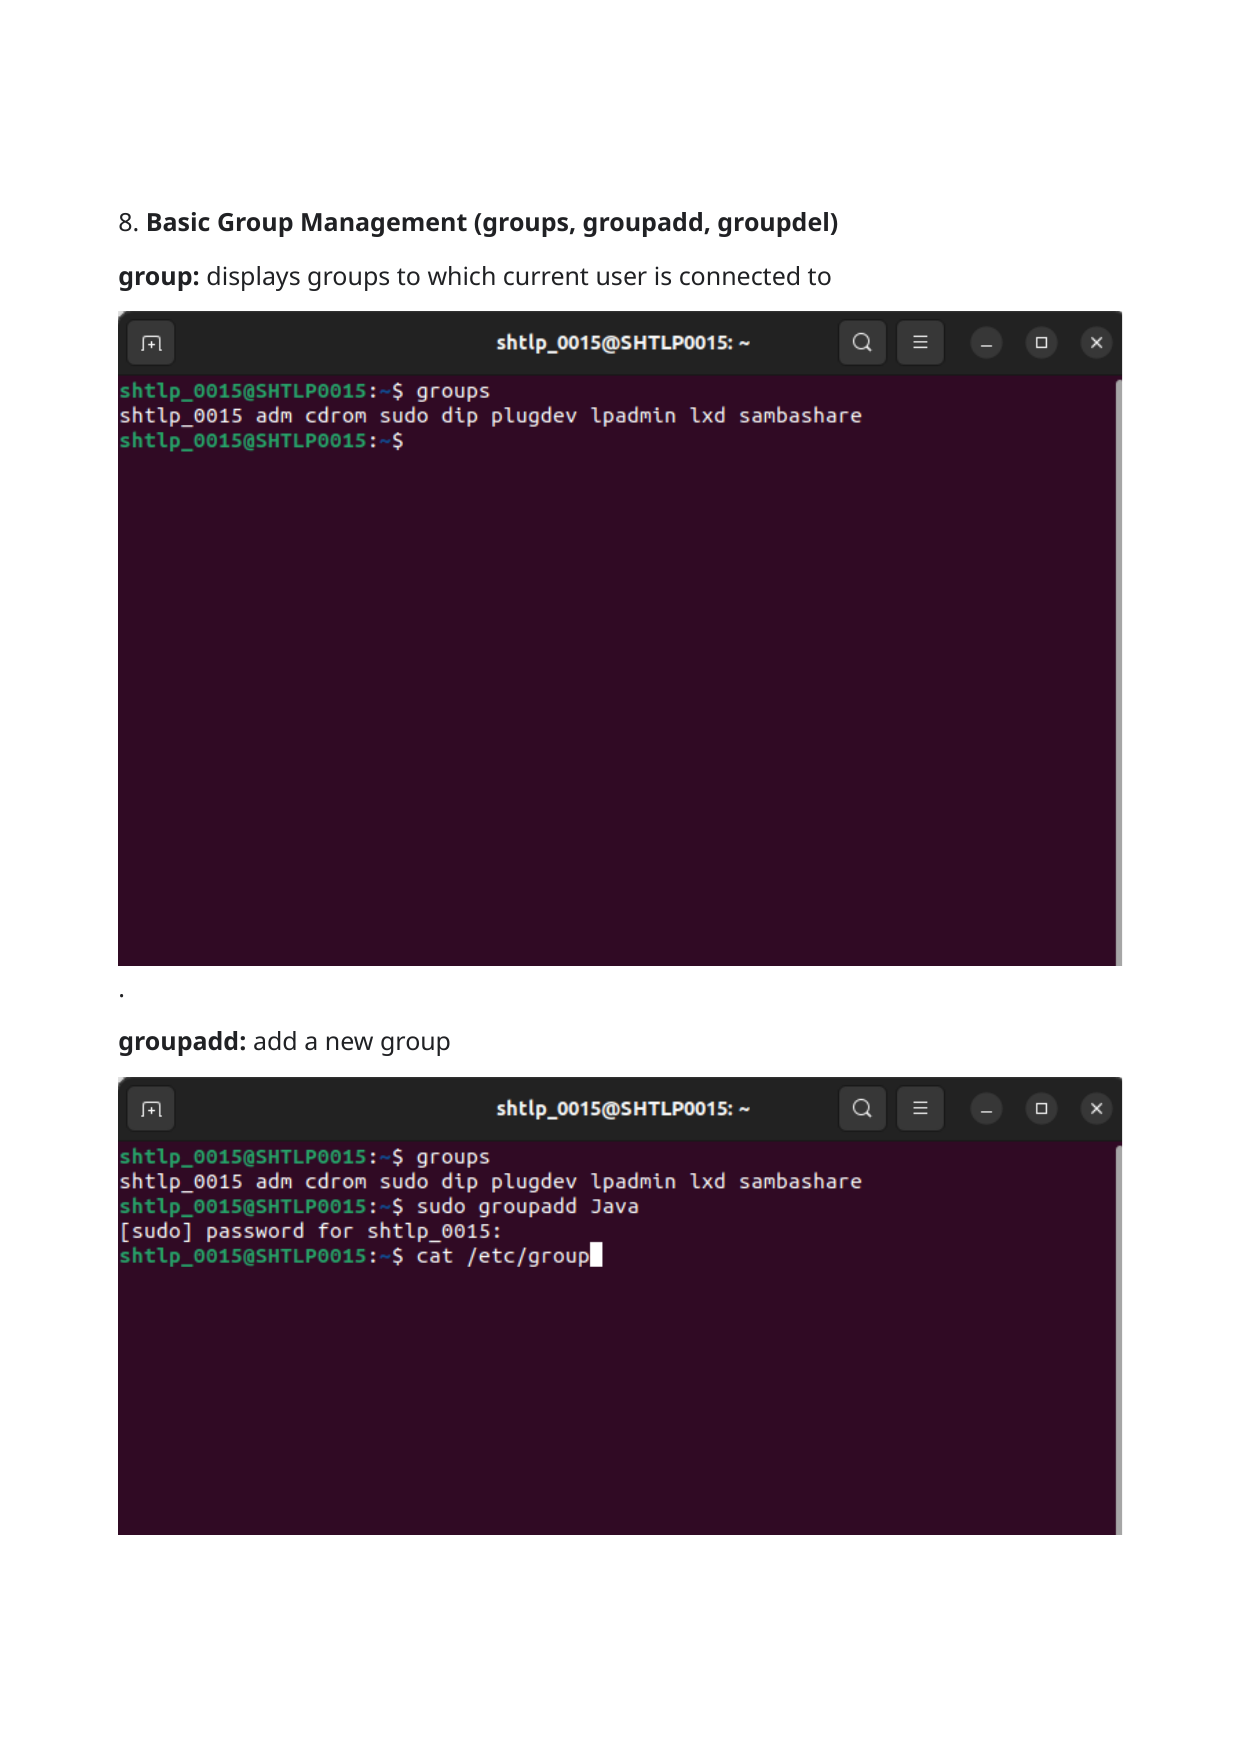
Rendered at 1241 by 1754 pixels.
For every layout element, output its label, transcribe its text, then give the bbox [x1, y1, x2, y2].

text . [118, 966, 1122, 1004]
text groupadd: add a new group [118, 1024, 1122, 1058]
picture [118, 1077, 1123, 1535]
text 8. Basic Group Management (groups, groupadd, groupdel) [118, 204, 1122, 238]
picture [118, 311, 1123, 966]
text group: displays groups to which current user is connected to [118, 258, 1122, 292]
